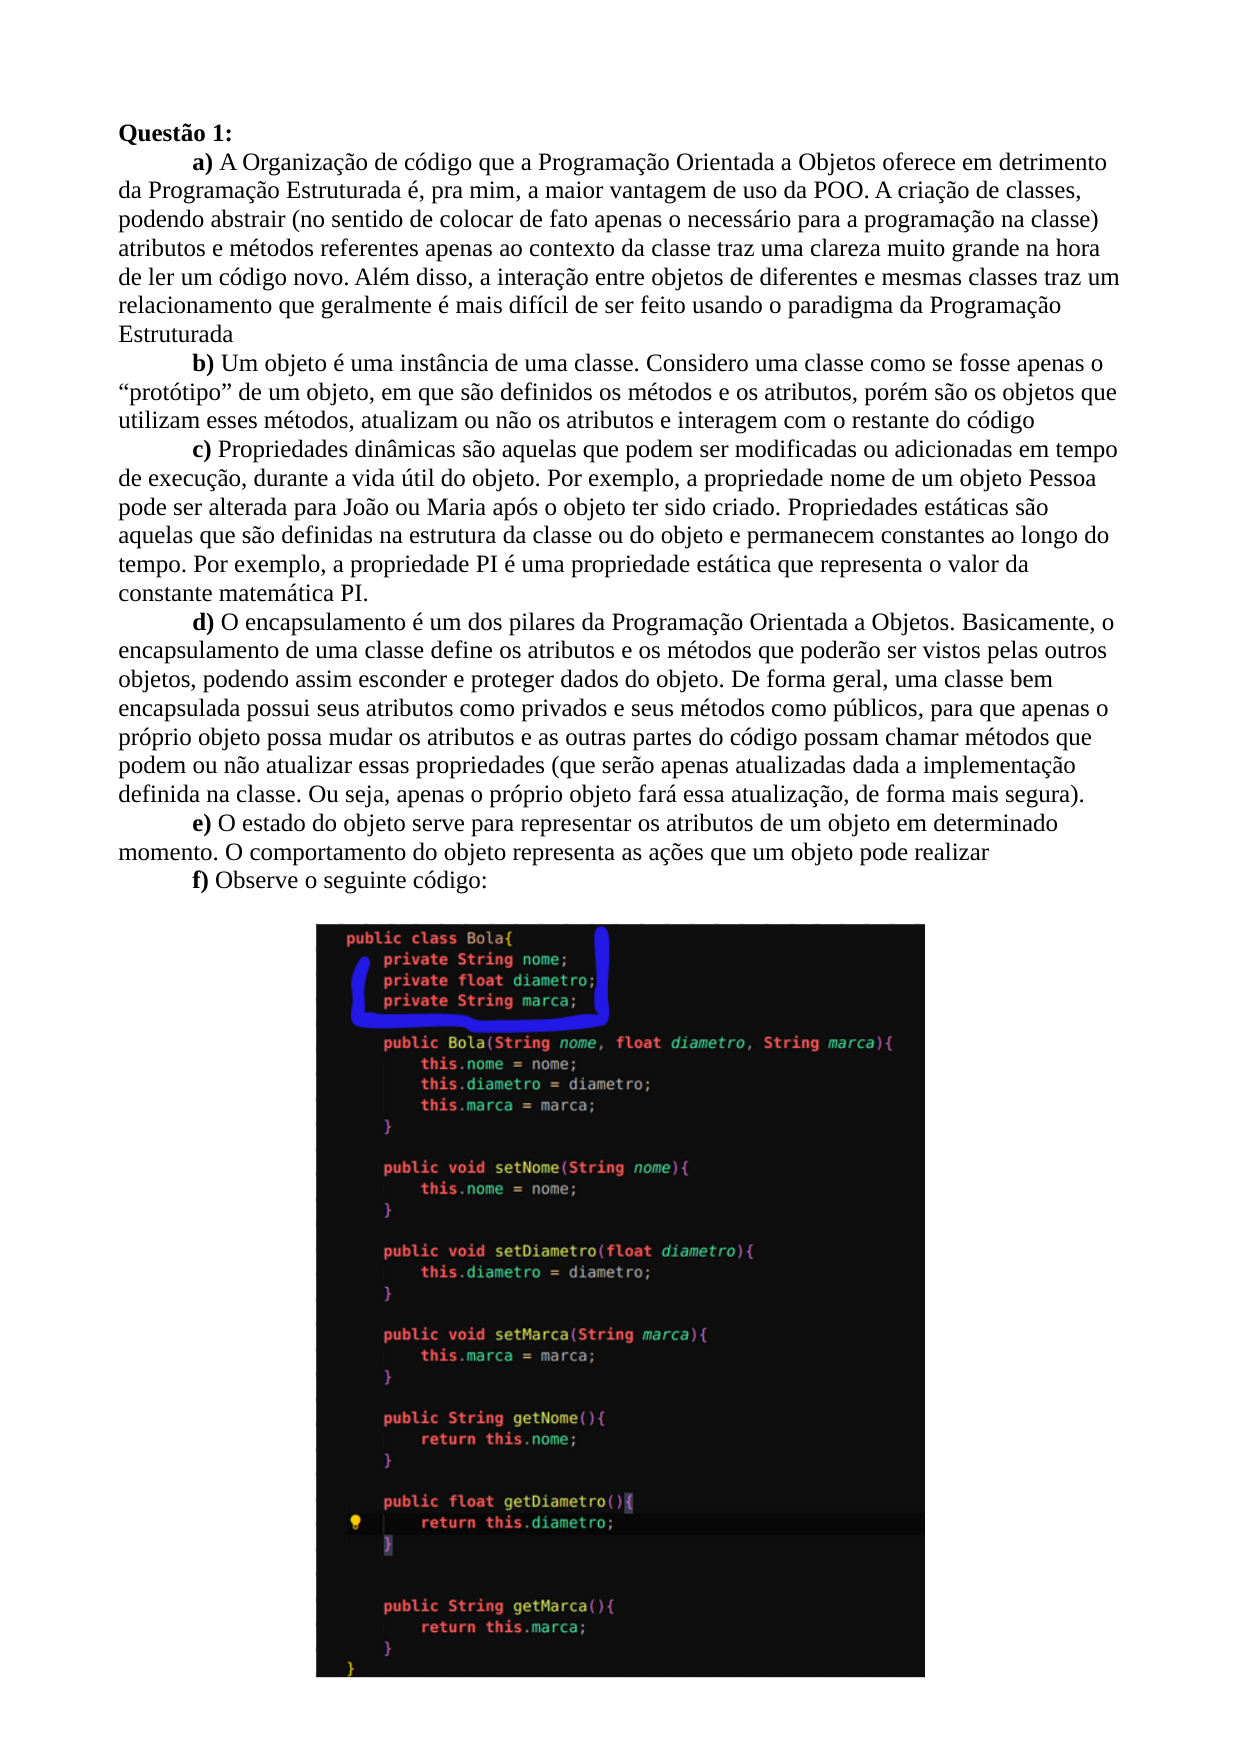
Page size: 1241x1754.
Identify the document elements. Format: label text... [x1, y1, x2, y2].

text a) A Organização de código que a Programação Orientada a Objetos oferece em detrimento da Programação Estruturada é, pra mim, a maior vantagem de uso da POO. A criação de classes, podendo abstrair (no sentido de colocar de fato apenas o necessário para a programação na classe) atributos e métodos referentes apenas ao contexto da classe traz uma clareza muito grande na hora de ler um código novo. Além disso, a interação entre objetos de diferentes e mesmas classes traz um relacionamento que geralmente é mais difícil de ser feito usando o paradigma da Programação Estruturada [118, 147, 1122, 348]
text e) O estado do objeto serve para representar os atributos de um objeto em determinado momento. O comportamento do objeto representa as ações que um objeto pode realizar [118, 808, 1122, 866]
text c) Propriedades dinâmicas são aquelas que podem ser modificadas ou adicionadas em tempo de execução, durante a vida útil do objeto. Por exemplo, a propriedade nome de um objeto Pessoa pode ser alterada para João ou Maria após o objeto ter sido criado. Propriedades estáticas são aquelas que são definidas na estrutura da classe ou do objeto e permanecem constantes ao longo do tempo. Por exemplo, a propriedade PI é uma propriedade estática que representa o valor da constante matemática PI. [118, 434, 1122, 607]
text b) Um objeto é uma instância de uma classe. Considero uma classe como se fosse apenas o “protótipo” de um objeto, em que são definidos os métodos e os atributos, porém são os objetos que utilizam esses métodos, atualizam ou não os atributos e interagem com o restante do código [118, 348, 1122, 434]
picture [315, 923, 925, 1681]
text Questão 1: [118, 118, 1122, 147]
text f) Observe o seguinte código: [118, 866, 1122, 894]
text d) O encapsulamento é um dos pilares da Programação Orientada a Objetos. Basicamente, o encapsulamento de uma classe define os atributos e os métodos que poderão ser vistos pelas outros objetos, podendo assim esconder e proteger dados do objeto. De forma geral, uma classe bem encapsulada possui seus atributos como privados e seus métodos como públicos, para que apenas o próprio objeto possa mudar os atributos e as outras partes do código possam chamar métodos que podem ou não atualizar essas propriedades (que serão apenas atualizadas dada a implementação definida na classe. Ou seja, apenas o próprio objeto fará essa atualização, de forma mais segura). [118, 607, 1122, 808]
